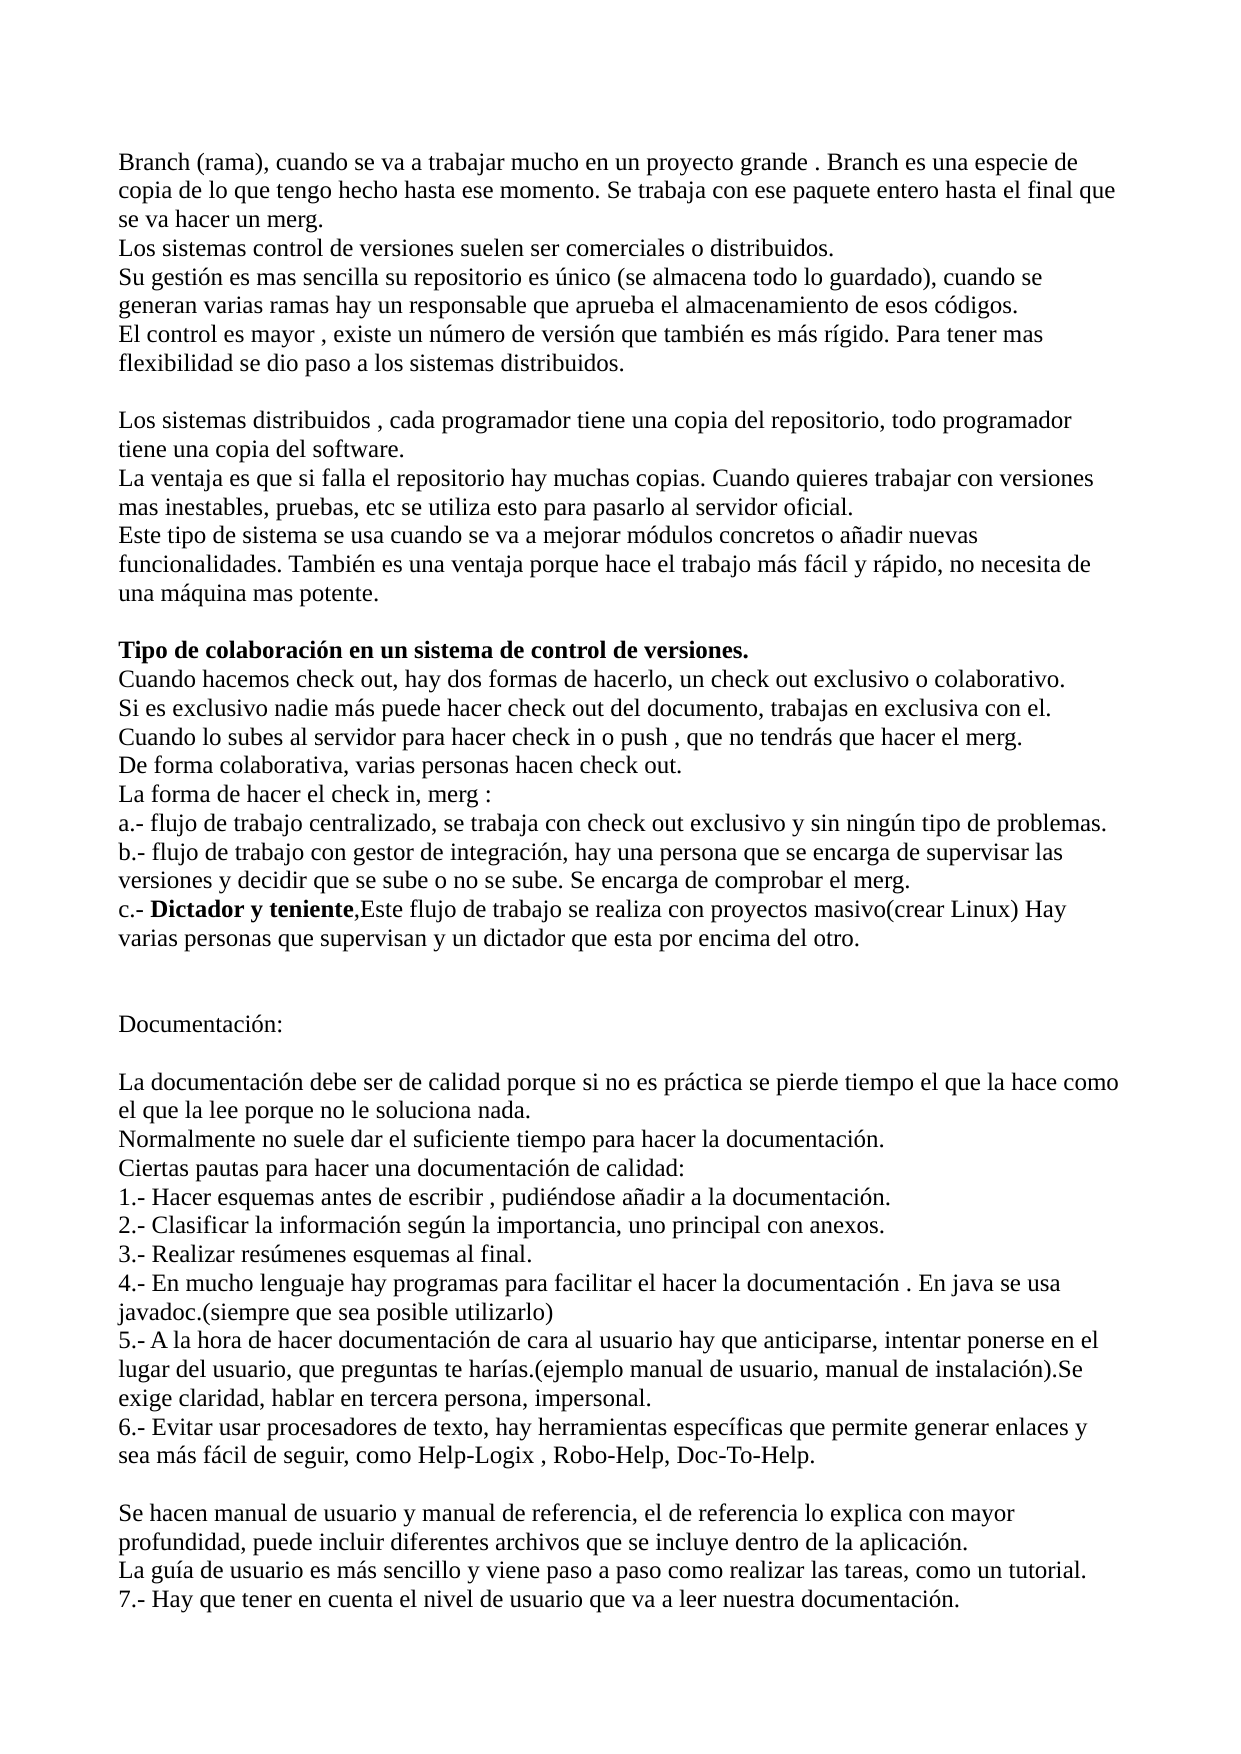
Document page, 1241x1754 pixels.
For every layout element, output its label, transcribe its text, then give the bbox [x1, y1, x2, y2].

text La forma de hacer el check in, merg : [118, 779, 1122, 808]
text La ventaja es que si falla el repositorio hay muchas copias. Cuando quieres trabajar con versiones mas inestables, pruebas, etc se utiliza esto para pasarlo al servidor oficial. [118, 463, 1122, 521]
text Se hacen manual de usuario y manual de referencia, el de referencia lo explica con mayor profundidad, puede incluir diferentes archivos que se incluye dentro de la aplicación. [118, 1498, 1122, 1556]
text Ciertas pautas para hacer una documentación de calidad: [118, 1153, 1122, 1182]
text 5.- A la hora de hacer documentación de cara al usuario hay que anticiparse, intentar ponerse en el lugar del usuario, que preguntas te harías.(ejemplo manual de usuario, manual de instalación).Se exige claridad, hablar en tercera persona, impersonal. [118, 1326, 1122, 1412]
text a.- flujo de trabajo centralizado, se trabaja con check out exclusivo y sin ningún tipo de problemas. [118, 808, 1122, 837]
text La guía de usuario es más sencillo y viene paso a paso como realizar las tareas, como un tutorial. [118, 1556, 1122, 1584]
text 3.- Realizar resúmenes esquemas al final. [118, 1239, 1122, 1268]
text Normalmente no suele dar el suficiente tiempo para hacer la documentación. [118, 1124, 1122, 1153]
text b.- flujo de trabajo con gestor de integración, hay una persona que se encarga de supervisar las versiones y decidir que se sube o no se sube. Se encarga de comprobar el merg. [118, 837, 1122, 894]
text Tipo de colaboración en un sistema de control de versiones. [118, 636, 1122, 664]
text Documentación: [118, 1009, 1122, 1038]
text 1.- Hacer esquemas antes de escribir , pudiéndose añadir a la documentación. [118, 1182, 1122, 1211]
text 4.- En mucho lenguaje hay programas para facilitar el hacer la documentación . En java se usa javadoc.(siempre que sea posible utilizarlo) [118, 1268, 1122, 1326]
text Los sistemas control de versiones suelen ser comerciales o distribuidos. [118, 233, 1122, 262]
text Su gestión es mas sencilla su repositorio es único (se almacena todo lo guardado), cuando se generan varias ramas hay un responsable que aprueba el almacenamiento de esos códigos. [118, 262, 1122, 319]
text El control es mayor , existe un número de versión que también es más rígido. Para tener mas flexibilidad se dio paso a los sistemas distribuidos. [118, 319, 1122, 377]
text Cuando hacemos check out, hay dos formas de hacerlo, un check out exclusivo o colaborativo. [118, 664, 1122, 693]
text 6.- Evitar usar procesadores de texto, hay herramientas específicas que permite generar enlaces y sea más fácil de seguir, como Help-Logix , Robo-Help, Doc-To-Help. [118, 1412, 1122, 1469]
text c.- Dictador y teniente,Este flujo de trabajo se realiza con proyectos masivo(crear Linux) Hay varias personas que supervisan y un dictador que esta por encima del otro. [118, 894, 1122, 952]
text Los sistemas distribuidos , cada programador tiene una copia del repositorio, todo programador tiene una copia del software. [118, 406, 1122, 463]
text Este tipo de sistema se usa cuando se va a mejorar módulos concretos o añadir nuevas funcionalidades. También es una ventaja porque hace el trabajo más fácil y rápido, no necesita de una máquina mas potente. [118, 521, 1122, 607]
text 7.- Hay que tener en cuenta el nivel de usuario que va a leer nuestra documentación. [118, 1584, 1122, 1613]
text De forma colaborativa, varias personas hacen check out. [118, 751, 1122, 779]
text Si es exclusivo nadie más puede hacer check out del documento, trabajas en exclusiva con el. [118, 693, 1122, 722]
text Branch (rama), cuando se va a trabajar mucho en un proyecto grande . Branch es una especie de copia de lo que tengo hecho hasta ese momento. Se trabaja con ese paquete entero hasta el final que se va hacer un merg. [118, 147, 1122, 233]
text Cuando lo subes al servidor para hacer check in o push , que no tendrás que hacer el merg. [118, 722, 1122, 751]
text La documentación debe ser de calidad porque si no es práctica se pierde tiempo el que la hace como el que la lee porque no le soluciona nada. [118, 1067, 1122, 1124]
text 2.- Clasificar la información según la importancia, uno principal con anexos. [118, 1211, 1122, 1239]
